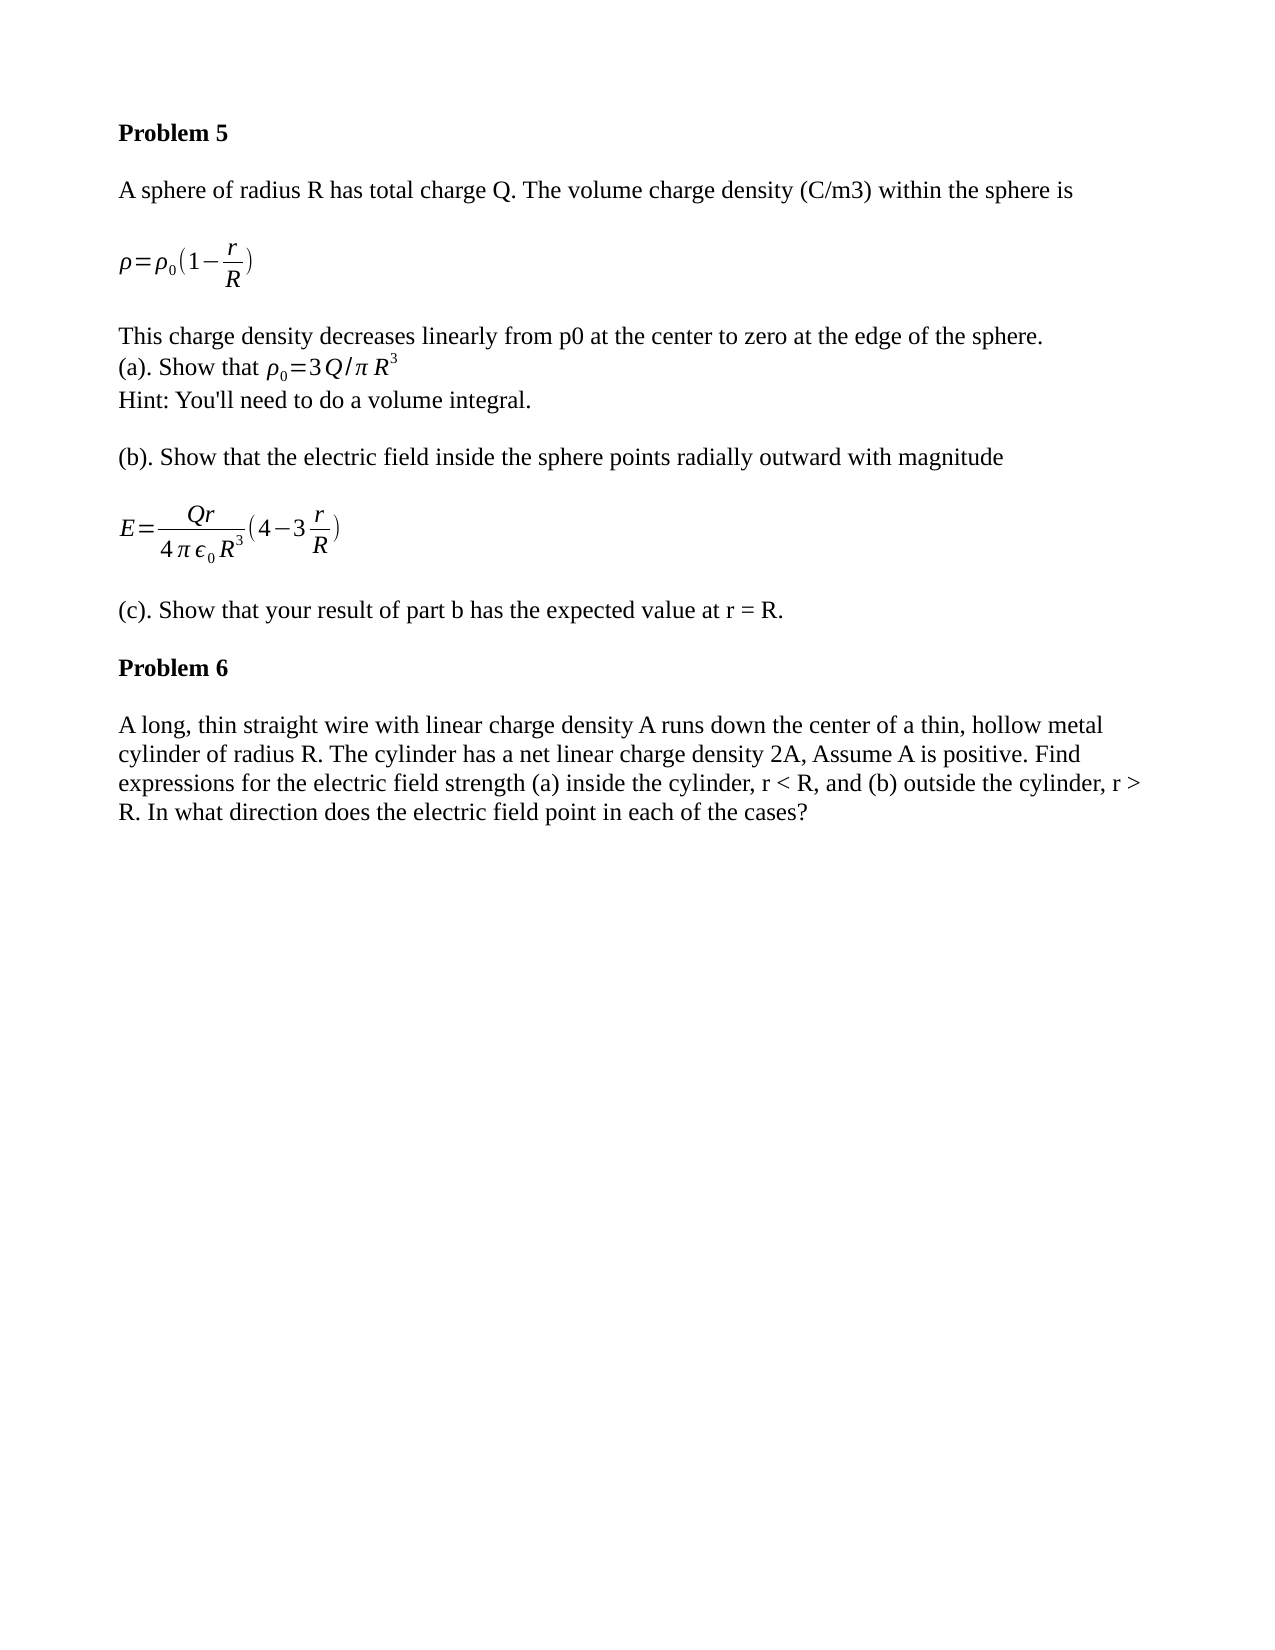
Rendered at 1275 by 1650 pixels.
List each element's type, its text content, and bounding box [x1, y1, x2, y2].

text (c). Show that your result of part b has the expected value at r = R. [118, 595, 1157, 624]
text Hint: You'll need to do a volume integral. [118, 385, 1157, 414]
text Problem 6 [118, 653, 1157, 682]
text (b). Show that the electric field inside the sphere points radially outward with magnitude [118, 442, 1157, 471]
text A long, thin straight wire with linear charge density A runs down the center of a thin, hollow metal cylinder of radius R. The cylinder has a net linear charge density 2A, Assume A is positive. Find expressions for the electric field strength (a) inside the cylinder, r < R, and (b) outside the cylinder, r > R. In what direction does the electric field point in each of the cases? [118, 710, 1157, 825]
text Problem 5 [118, 118, 1157, 147]
text This charge density decreases linearly from p0 at the center to zero at the edge of the sphere. [118, 321, 1157, 350]
text A sphere of radius R has total charge Q. The volume charge density (C/m3) within the sphere is [118, 176, 1157, 204]
text (a). Show that [118, 350, 1157, 385]
